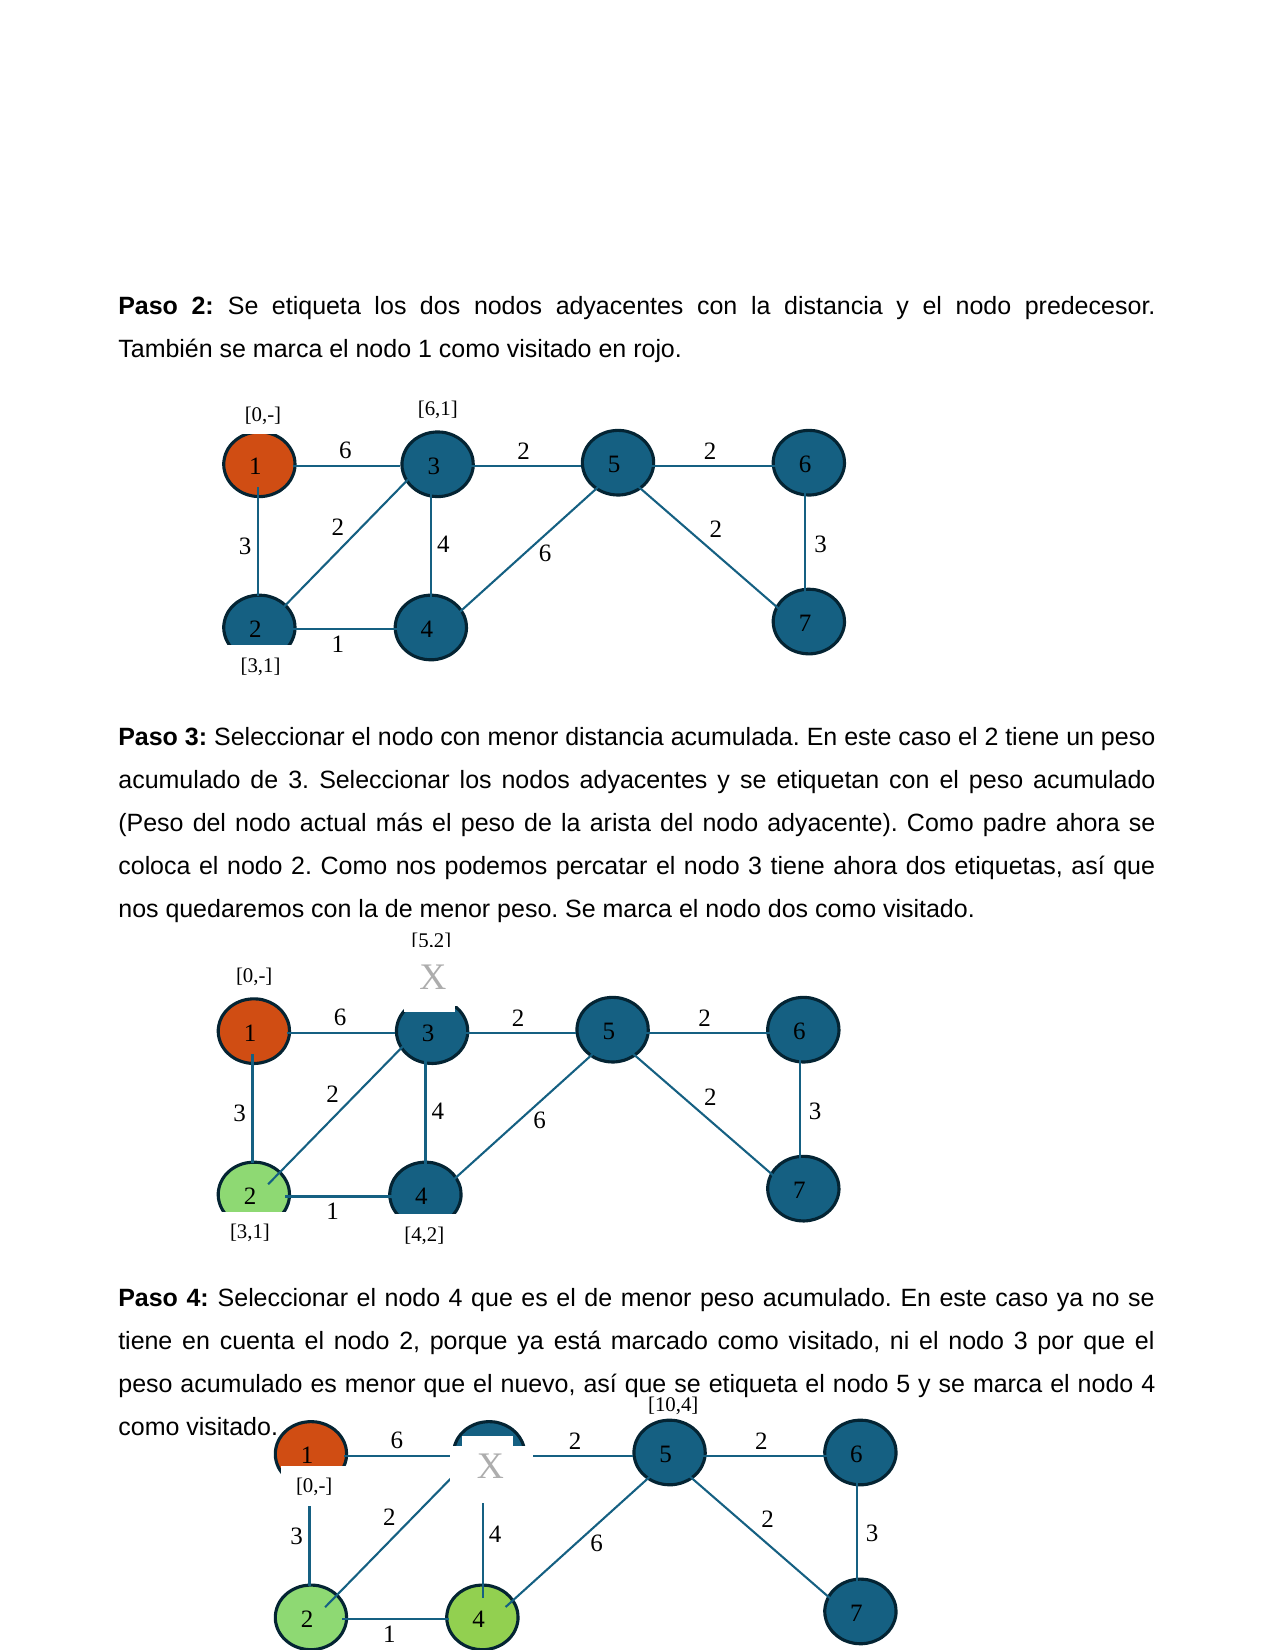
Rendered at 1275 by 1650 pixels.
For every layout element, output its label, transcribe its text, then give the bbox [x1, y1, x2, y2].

text X [491, 1456, 498, 1473]
text [5,2] [411, 928, 452, 947]
text [3,1] [240, 653, 281, 677]
text X [477, 1443, 498, 1477]
text [0,-] [236, 963, 276, 987]
text [4,2] [404, 1221, 445, 1246]
text [0,-] [296, 1473, 337, 1497]
text X [419, 954, 440, 997]
text Paso 3: Seleccionar el nodo con menor distancia acumulada. En este caso el 2 tiene un peso acumulado de 3. Seleccionar los nodos adyacentes y se etiquetan con el peso acumulado (Peso del nodo actual más el peso de la arista del nodo adyacente). Como padre ahora se coloca el nodo 2. Como nos podemos percatar el nodo 3 tiene ahora dos etiquetas, así que nos quedaremos con la de menor peso. Se marca el nodo dos como visitado. [118, 722, 1157, 923]
text Paso 2: Se etiqueta los dos nodos adyacentes con la distancia y el nodo predecesor. También se marca el nodo 1 como visitado en rojo. [118, 291, 1157, 362]
text X [477, 1468, 498, 1487]
text [3,1] [230, 1219, 271, 1243]
text Paso 4: Seleccionar el nodo 4 que es el de menor peso acumulado. En este caso ya no se tiene en cuenta el nodo 2, porque ya está marcado como visitado, ni el nodo 3 por que el peso acumulado es menor que el nuevo, así que se etiqueta el nodo 5 y se marca el nodo 4 como visitado. [118, 1282, 1157, 1441]
text [0,-] [244, 402, 286, 426]
text [8, 4] [513, 1453, 518, 1477]
text [6,1] [418, 396, 458, 420]
